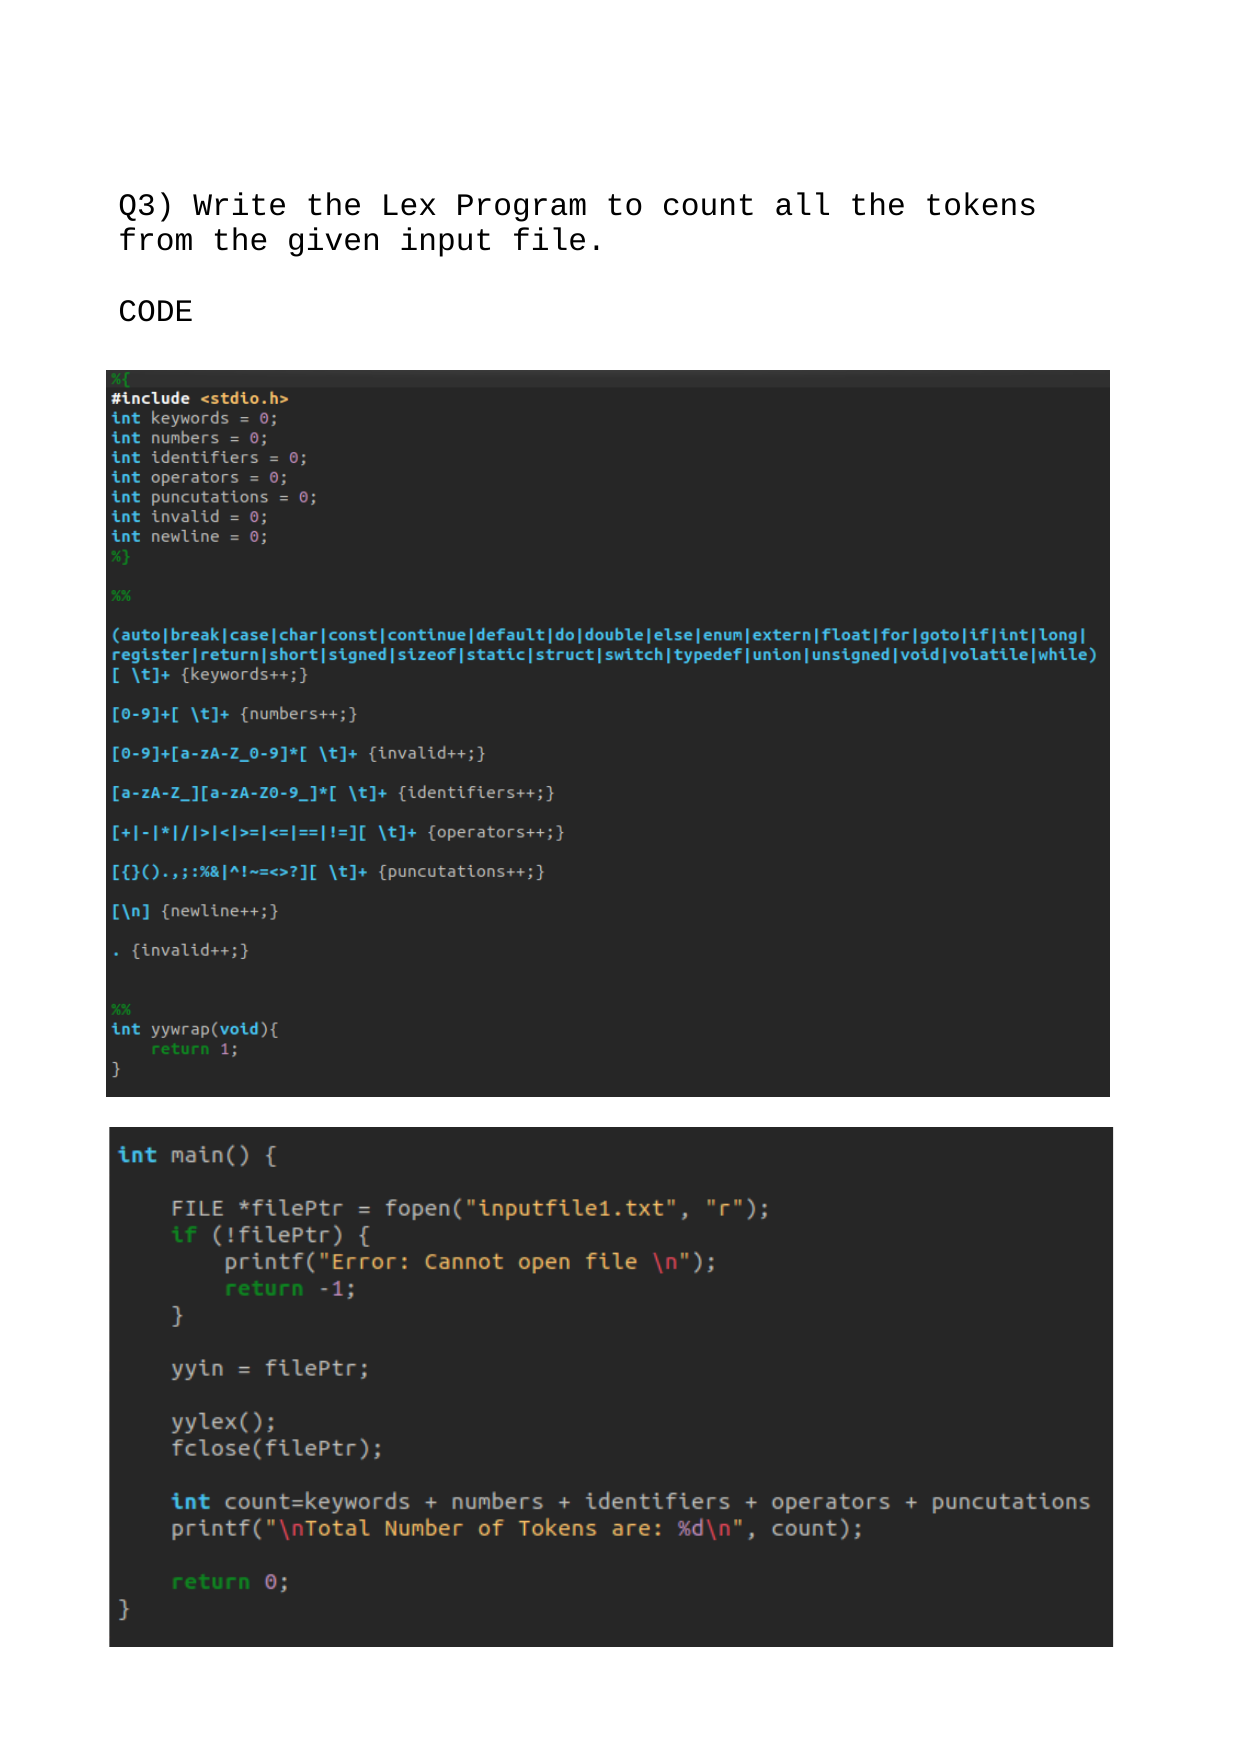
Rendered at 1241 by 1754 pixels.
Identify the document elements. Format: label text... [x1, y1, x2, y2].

text Q3) Write the Lex Program to count all the tokens from the given input file. [118, 189, 1122, 260]
text CODE [118, 295, 1122, 331]
picture [109, 1127, 1114, 1647]
picture [106, 370, 1110, 1097]
